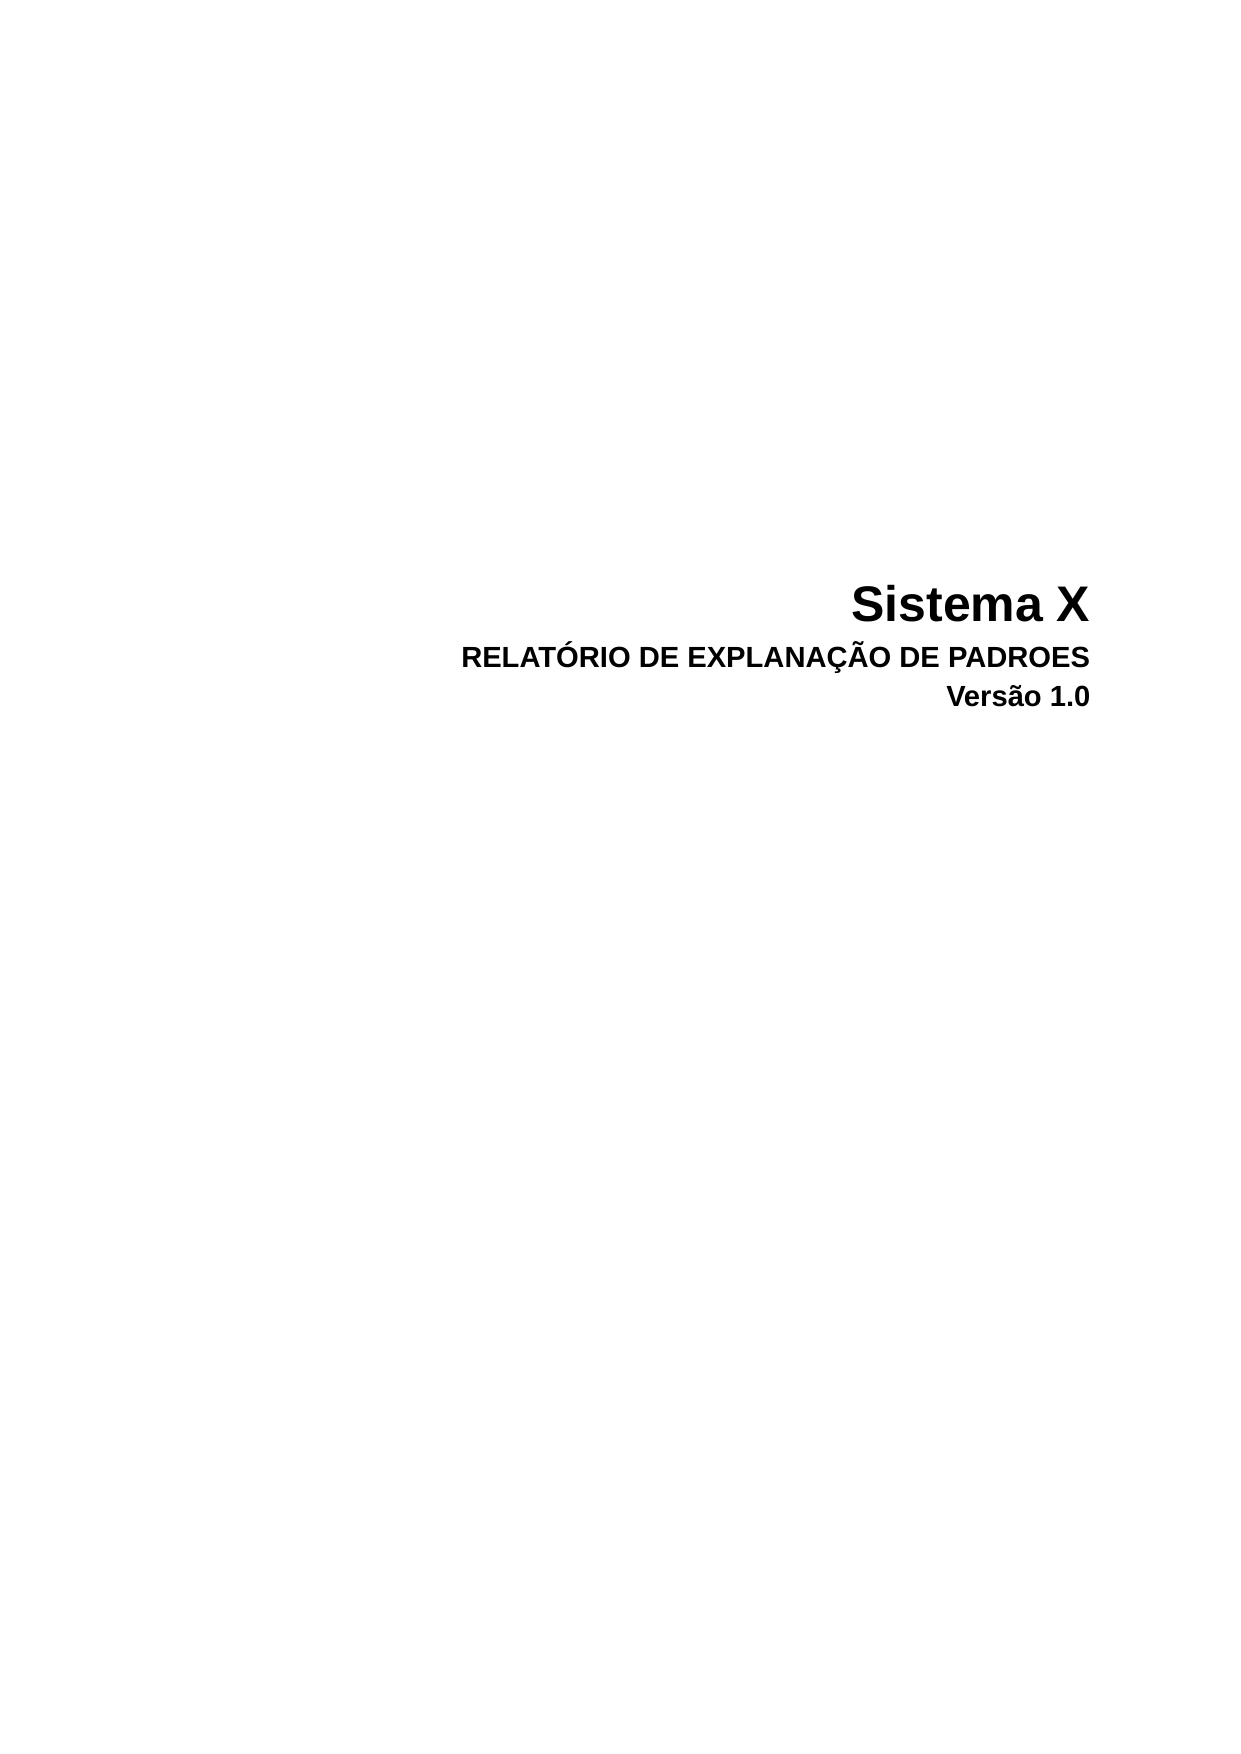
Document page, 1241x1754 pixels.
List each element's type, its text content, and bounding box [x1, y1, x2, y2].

text RELATÓRIO DE EXPLANAÇÃO DE PADROES [150, 640, 1090, 673]
text Versão 1.0 [150, 678, 1090, 712]
text Sistema X [150, 574, 1090, 631]
